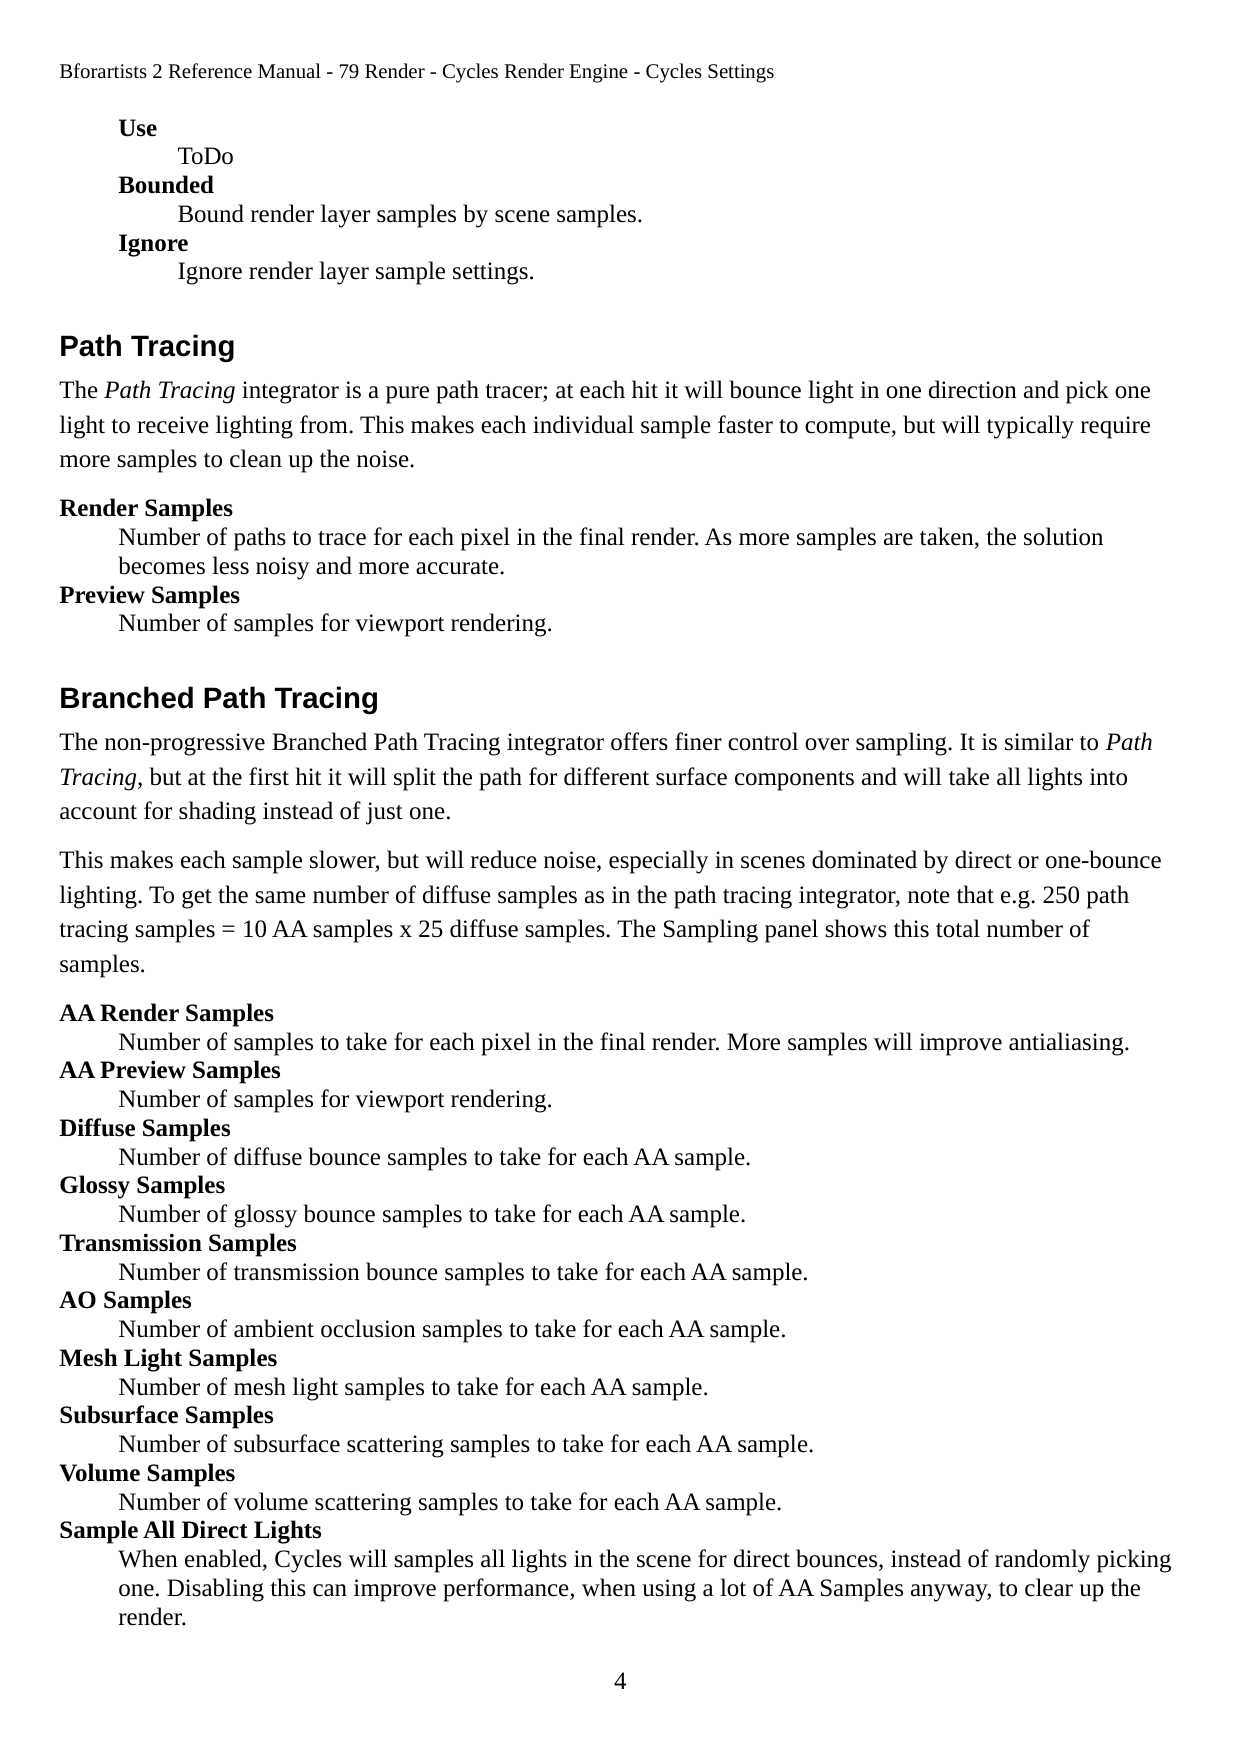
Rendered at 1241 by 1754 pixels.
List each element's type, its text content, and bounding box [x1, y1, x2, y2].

list Number of samples for viewport rendering. [118, 608, 1181, 637]
subtitle Sample All Direct Lights [59, 1516, 1181, 1544]
subtitle Glossy Samples [59, 1171, 1181, 1199]
subtitle Subsurface Samples [59, 1401, 1181, 1429]
list Ignore render layer sample settings. [177, 256, 1181, 285]
subtitle Path Tracing [59, 329, 1181, 363]
text This makes each sample slower, but will reduce noise, especially in scenes dominated by direct or one-bounce lighting. To get the same number of diffuse samples as in the path tracing integrator, note that e.g. 250 path tracing samples = 10 AA samples x 25 diffuse samples. The Sampling panel shows this total number of samples. [59, 846, 1181, 978]
subtitle Bounded [118, 170, 1181, 199]
subtitle Use [118, 113, 1181, 141]
list Bound render layer samples by scene samples. [177, 199, 1181, 228]
subtitle Preview Samples [59, 580, 1181, 608]
subtitle Diffuse Samples [59, 1113, 1181, 1142]
subtitle AA Render Samples [59, 998, 1181, 1027]
list Number of ambient occlusion samples to take for each AA sample. [118, 1314, 1181, 1343]
subtitle Render Samples [59, 493, 1181, 522]
list Number of transmission bounce samples to take for each AA sample. [118, 1257, 1181, 1286]
list Number of diffuse bounce samples to take for each AA sample. [118, 1142, 1181, 1171]
subtitle Mesh Light Samples [59, 1343, 1181, 1372]
subtitle Volume Samples [59, 1458, 1181, 1487]
list ToDo [177, 141, 1181, 170]
text The non-progressive Branched Path Tracing integrator offers finer control over sampling. It is similar to Path Tracing, but at the first hit it will split the path for different surface components and will take all lights into account for shading instead of just one. [59, 727, 1181, 825]
list Number of mesh light samples to take for each AA sample. [118, 1372, 1181, 1401]
subtitle Transmission Samples [59, 1228, 1181, 1257]
list Number of samples for viewport rendering. [118, 1084, 1181, 1113]
list Number of subsurface scattering samples to take for each AA sample. [118, 1429, 1181, 1458]
list Number of volume scattering samples to take for each AA sample. [118, 1487, 1181, 1516]
text The Path Tracing integrator is a pure path tracer; at each hit it will bounce light in one direction and pick one light to receive lighting from. This makes each individual sample faster to compute, but will typically require more samples to clean up the noise. [59, 375, 1181, 473]
list Number of paths to trace for each pixel in the final render. As more samples are taken, the solution becomes less noisy and more accurate. [118, 522, 1181, 580]
list Number of samples to take for each pixel in the final render. More samples will improve antialiasing. [118, 1027, 1181, 1056]
list When enabled, Cycles will samples all lights in the scene for direct bounces, instead of randomly picking one. Disabling this can improve performance, when using a lot of AA Samples anyway, to clear up the render. [118, 1544, 1181, 1631]
list Number of glossy bounce samples to take for each AA sample. [118, 1199, 1181, 1228]
subtitle Branched Path Tracing [59, 681, 1181, 715]
subtitle AA Preview Samples [59, 1056, 1181, 1084]
subtitle Ignore [118, 228, 1181, 256]
subtitle AO Samples [59, 1286, 1181, 1314]
